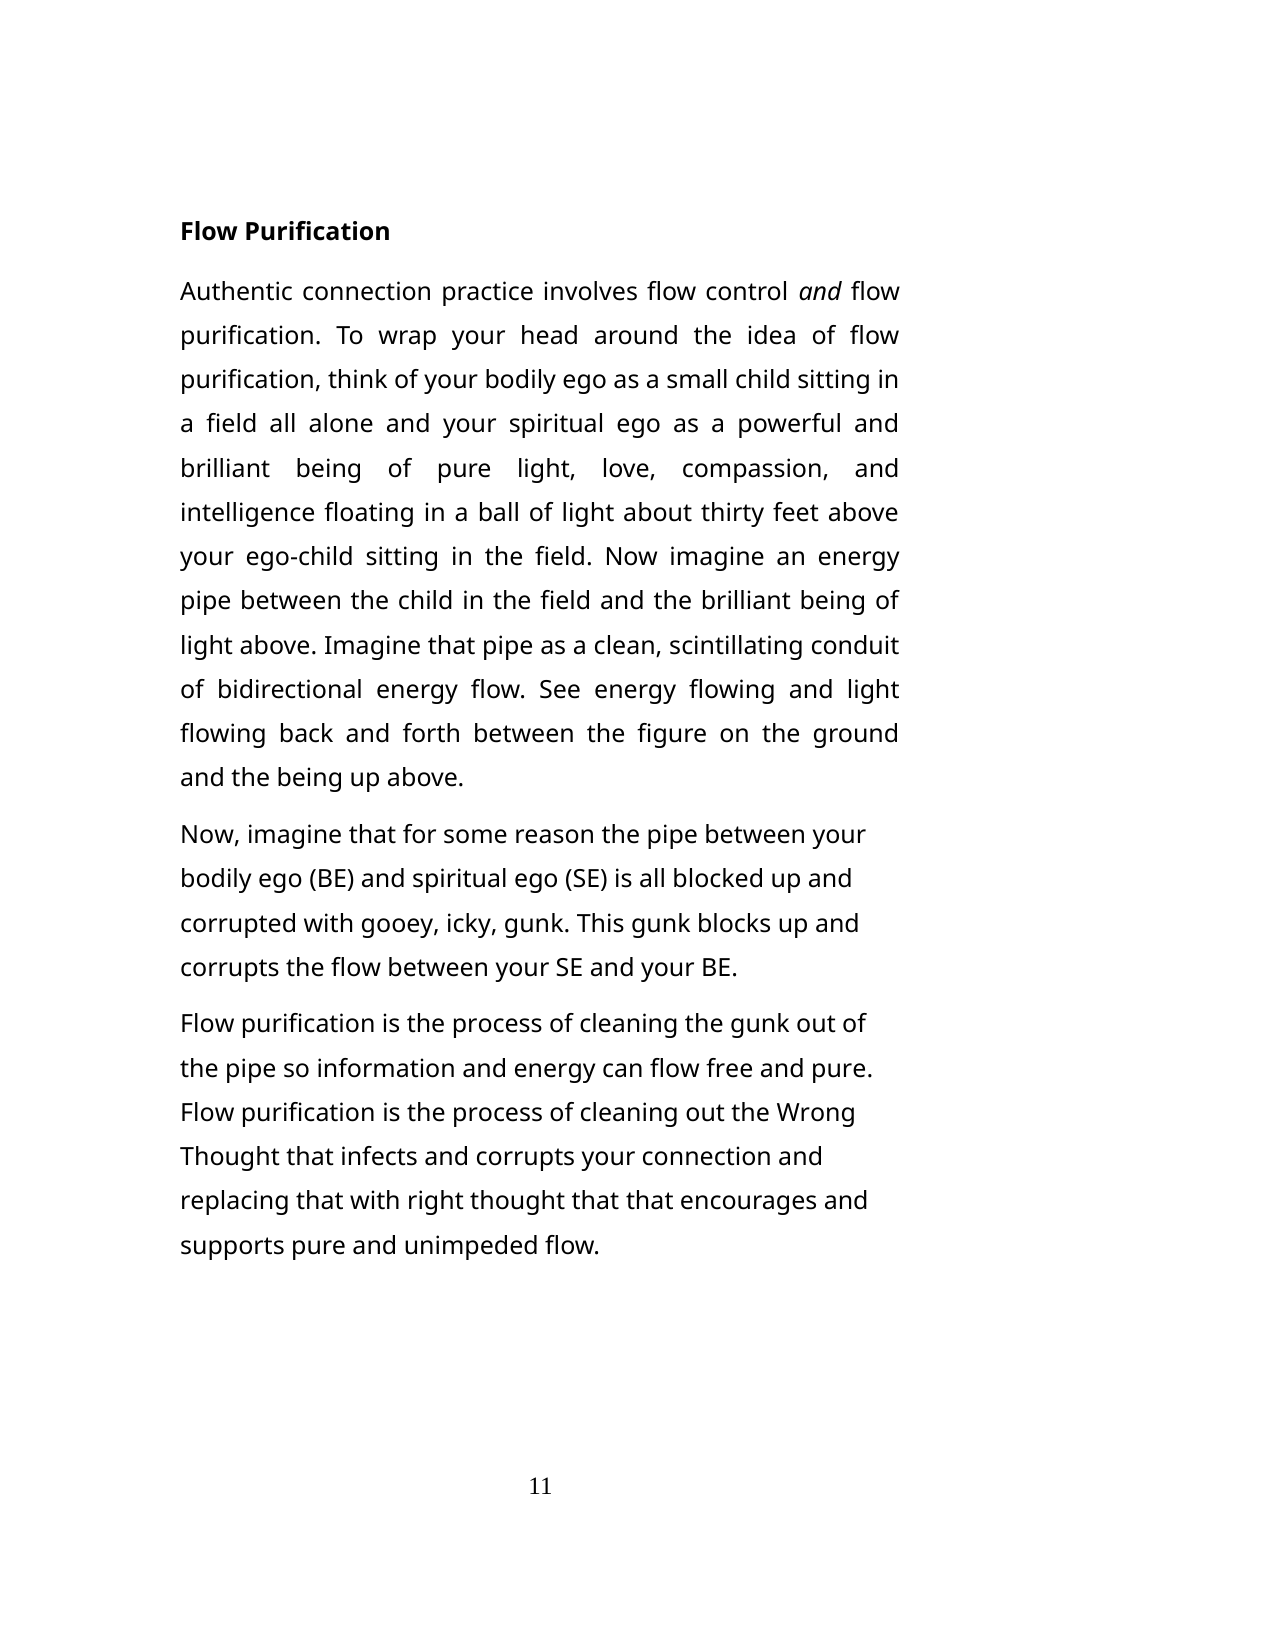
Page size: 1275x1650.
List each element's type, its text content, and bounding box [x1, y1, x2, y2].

text Flow purification is the process of cleaning the gunk out of the pipe so information and energy can flow free and pure. Flow purification is the process of cleaning out the Wrong Thought that infects and corrupts your connection and replacing that with right thought that that encourages and supports pure and unimpeded flow. [180, 1006, 900, 1261]
text Authentic connection practice involves flow control and flow purification. To wrap your head around the idea of flow purification, think of your bodily ego as a small child sitting in a field all alone and your spiritual ego as a powerful and brilliant being of pure light, love, compassion, and intelligence floating in a ball of light about thirty feet above your ego-child sitting in the field. Now imagine an energy pipe between the child in the field and the brilliant being of light above. Imagine that pipe as a clean, scintillating conduit of bidirectional energy flow. See energy flowing and light flowing back and forth between the figure on the ground and the being up above. [180, 273, 900, 794]
subtitle Flow Purification [180, 213, 900, 248]
text Now, imagine that for some reason the pipe between your bodily ego (BE) and spiritual ego (SE) is all blocked up and corrupted with gooey, icky, gunk. This gunk blocks up and corrupts the flow between your SE and your BE. [180, 817, 900, 984]
